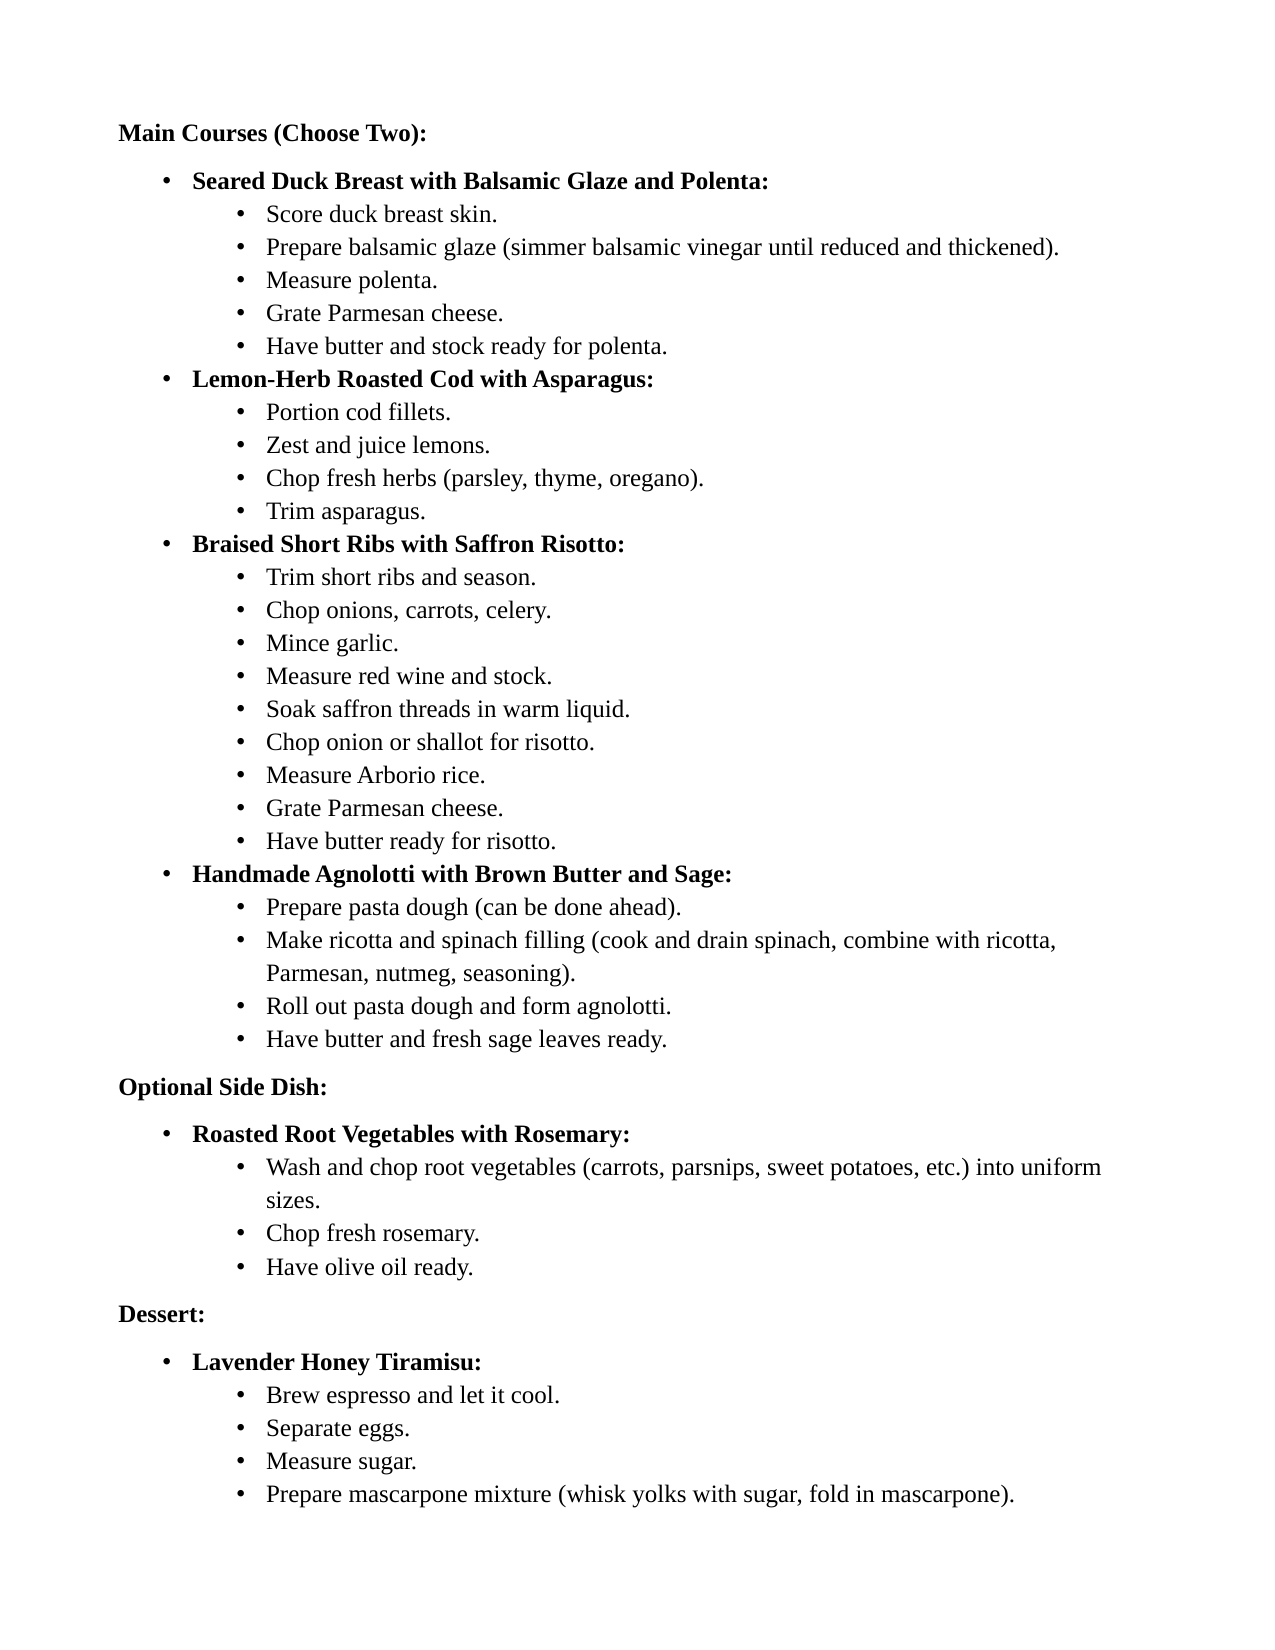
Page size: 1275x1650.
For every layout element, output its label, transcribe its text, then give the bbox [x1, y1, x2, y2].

list Handmade Agnolotti with Brown Butter and Sage: [162, 859, 1157, 888]
list Roll out pasta dough and form agnolotti. [236, 991, 1157, 1020]
list Braised Short Ribs with Saffron Risotto: [162, 529, 1157, 558]
list Measure polenta. [236, 265, 1157, 293]
list Lavender Honey Tiramisu: [162, 1347, 1157, 1376]
list Score duck breast skin. [236, 199, 1157, 227]
text Main Courses (Choose Two): [118, 118, 1157, 147]
list Lemon-Herb Roasted Cod with Asparagus: [162, 364, 1157, 393]
list Roasted Root Vegetables with Rosemary: [162, 1119, 1157, 1148]
list Seared Duck Breast with Balsamic Glaze and Polenta: [162, 166, 1157, 194]
list Grate Parmesan cheese. [236, 298, 1157, 327]
list Trim short ribs and season. [236, 562, 1157, 591]
list Portion cod fillets. [236, 397, 1157, 426]
list Chop onions, carrots, celery. [236, 595, 1157, 624]
text Dessert: [118, 1299, 1157, 1328]
list Soak saffron threads in warm liquid. [236, 694, 1157, 723]
list Measure sugar. [236, 1446, 1157, 1474]
list Wash and chop root vegetables (carrots, parsnips, sweet potatoes, etc.) into uniform sizes. [236, 1152, 1157, 1214]
list Have butter and stock ready for polenta. [236, 331, 1157, 359]
list Have butter and fresh sage leaves ready. [236, 1024, 1157, 1053]
list Grate Parmesan cheese. [236, 793, 1157, 822]
list Chop onion or shallot for risotto. [236, 727, 1157, 756]
list Make ricotta and spinach filling (cook and drain spinach, combine with ricotta, Parmesan, nutmeg, seasoning). [236, 925, 1157, 987]
list Chop fresh rosemary. [236, 1218, 1157, 1247]
list Zest and juice lemons. [236, 430, 1157, 459]
list Have olive oil ready. [236, 1252, 1157, 1280]
list Have butter ready for risotto. [236, 826, 1157, 855]
list Measure red wine and stock. [236, 661, 1157, 690]
list Prepare pasta dough (can be done ahead). [236, 892, 1157, 921]
list Trim asparagus. [236, 496, 1157, 525]
list Measure Arborio rice. [236, 760, 1157, 789]
list Separate eggs. [236, 1413, 1157, 1442]
list Chop fresh herbs (parsley, thyme, oregano). [236, 463, 1157, 492]
text Optional Side Dish: [118, 1072, 1157, 1101]
list Brew espresso and let it cool. [236, 1380, 1157, 1408]
list Mince garlic. [236, 628, 1157, 657]
list Prepare balsamic glaze (simmer balsamic vinegar until reduced and thickened). [236, 232, 1157, 261]
list Prepare mascarpone mixture (whisk yolks with sugar, fold in mascarpone). [236, 1479, 1157, 1508]
